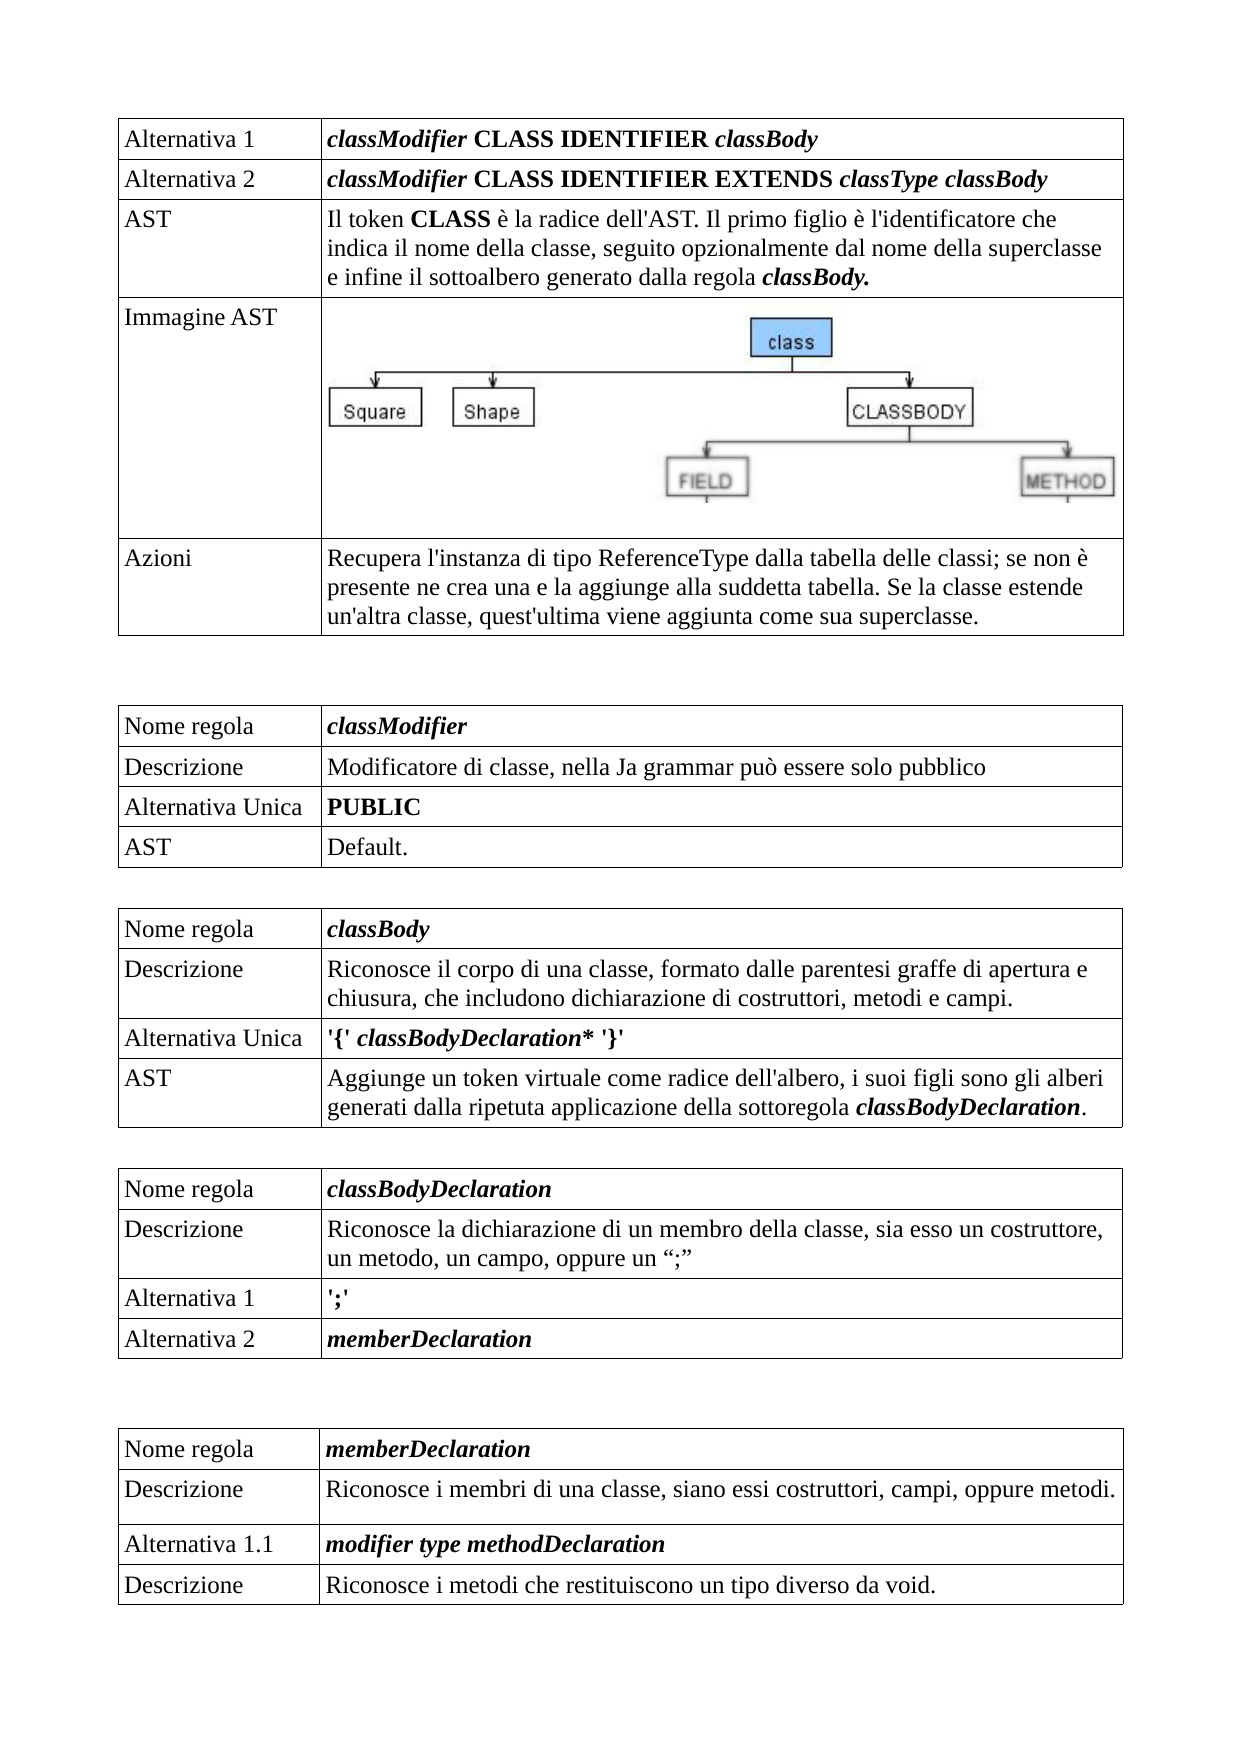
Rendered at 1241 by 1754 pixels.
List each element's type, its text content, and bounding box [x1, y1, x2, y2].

table_header Nome regola [119, 1169, 321, 1208]
picture [326, 302, 1118, 503]
table_cell Riconosce i membri di una classe, siano essi costruttori, campi, oppure metodi. [320, 1470, 1123, 1523]
table_cell AST [119, 200, 321, 297]
table_header classBody [322, 909, 1122, 948]
table_cell classModifier CLASS IDENTIFIER classBody [322, 119, 1123, 158]
table_cell AST [119, 1059, 321, 1127]
table_cell Recupera l'instanza di tipo ReferenceType dalla tabella delle classi; se non è presente ne crea una e la aggiunge alla suddetta tabella. Se la classe estende un'altra classe, quest'ultima viene aggiunta come sua superclasse. [322, 539, 1123, 635]
table_cell Descrizione [119, 1470, 319, 1523]
table_cell Riconosce il corpo di una classe, formato dalle parentesi graffe di apertura e chiusura, che includono dichiarazione di costruttori, metodi e campi. [322, 949, 1122, 1017]
table_cell PUBLIC [322, 787, 1122, 826]
table_cell Modificatore di classe, nella Ja grammar può essere solo pubblico [322, 747, 1122, 786]
table_cell Alternativa 1 [119, 1279, 321, 1318]
table_cell Descrizione [119, 949, 321, 1017]
table_cell [322, 303, 1123, 537]
table_cell Immagine AST [119, 298, 321, 537]
table_cell Descrizione [119, 1565, 319, 1604]
table_header Nome regola [119, 909, 321, 948]
table_cell Il token CLASS è la radice dell'AST. Il primo figlio è l'identificatore che indica il nome della classe, seguito opzionalmente dal nome della superclasse e infine il sottoalbero generato dalla regola classBody. [322, 200, 1123, 297]
table_cell Alternativa Unica [119, 1019, 321, 1058]
table_header memberDeclaration [320, 1429, 1123, 1468]
table_header Nome regola [119, 706, 321, 746]
table_header classModifier [322, 706, 1122, 746]
table_cell Descrizione [119, 747, 321, 786]
table_cell memberDeclaration [322, 1319, 1122, 1358]
table_cell Riconosce la dichiarazione di un membro della classe, sia esso un costruttore, un metodo, un campo, oppure un “;” [322, 1210, 1122, 1277]
table_cell AST [119, 827, 321, 867]
table_cell Riconosce i metodi che restituiscono un tipo diverso da void. [320, 1565, 1123, 1604]
table_cell [322, 298, 1123, 302]
table_cell modifier type methodDeclaration [320, 1525, 1123, 1564]
table_cell Alternativa 2 [119, 160, 321, 199]
table_cell Default. [322, 827, 1122, 867]
table_header Nome regola [119, 1429, 319, 1468]
table_cell Alternativa 2 [119, 1319, 321, 1358]
table_cell Alternativa Unica [119, 787, 321, 826]
table_cell classModifier CLASS IDENTIFIER EXTENDS classType classBody [322, 160, 1123, 199]
table_cell ';' [322, 1279, 1122, 1318]
table_cell Alternativa 1.1 [119, 1525, 319, 1564]
table_cell '{' classBodyDeclaration* '}' [322, 1019, 1122, 1058]
table_cell Azioni [119, 539, 321, 635]
table_cell Descrizione [119, 1210, 321, 1277]
table_header classBodyDeclaration [322, 1169, 1122, 1208]
table_cell Alternativa 1 [119, 119, 321, 158]
table_cell Aggiunge un token virtuale come radice dell'albero, i suoi figli sono gli alberi generati dalla ripetuta applicazione della sottoregola classBodyDeclaration. [322, 1059, 1122, 1127]
